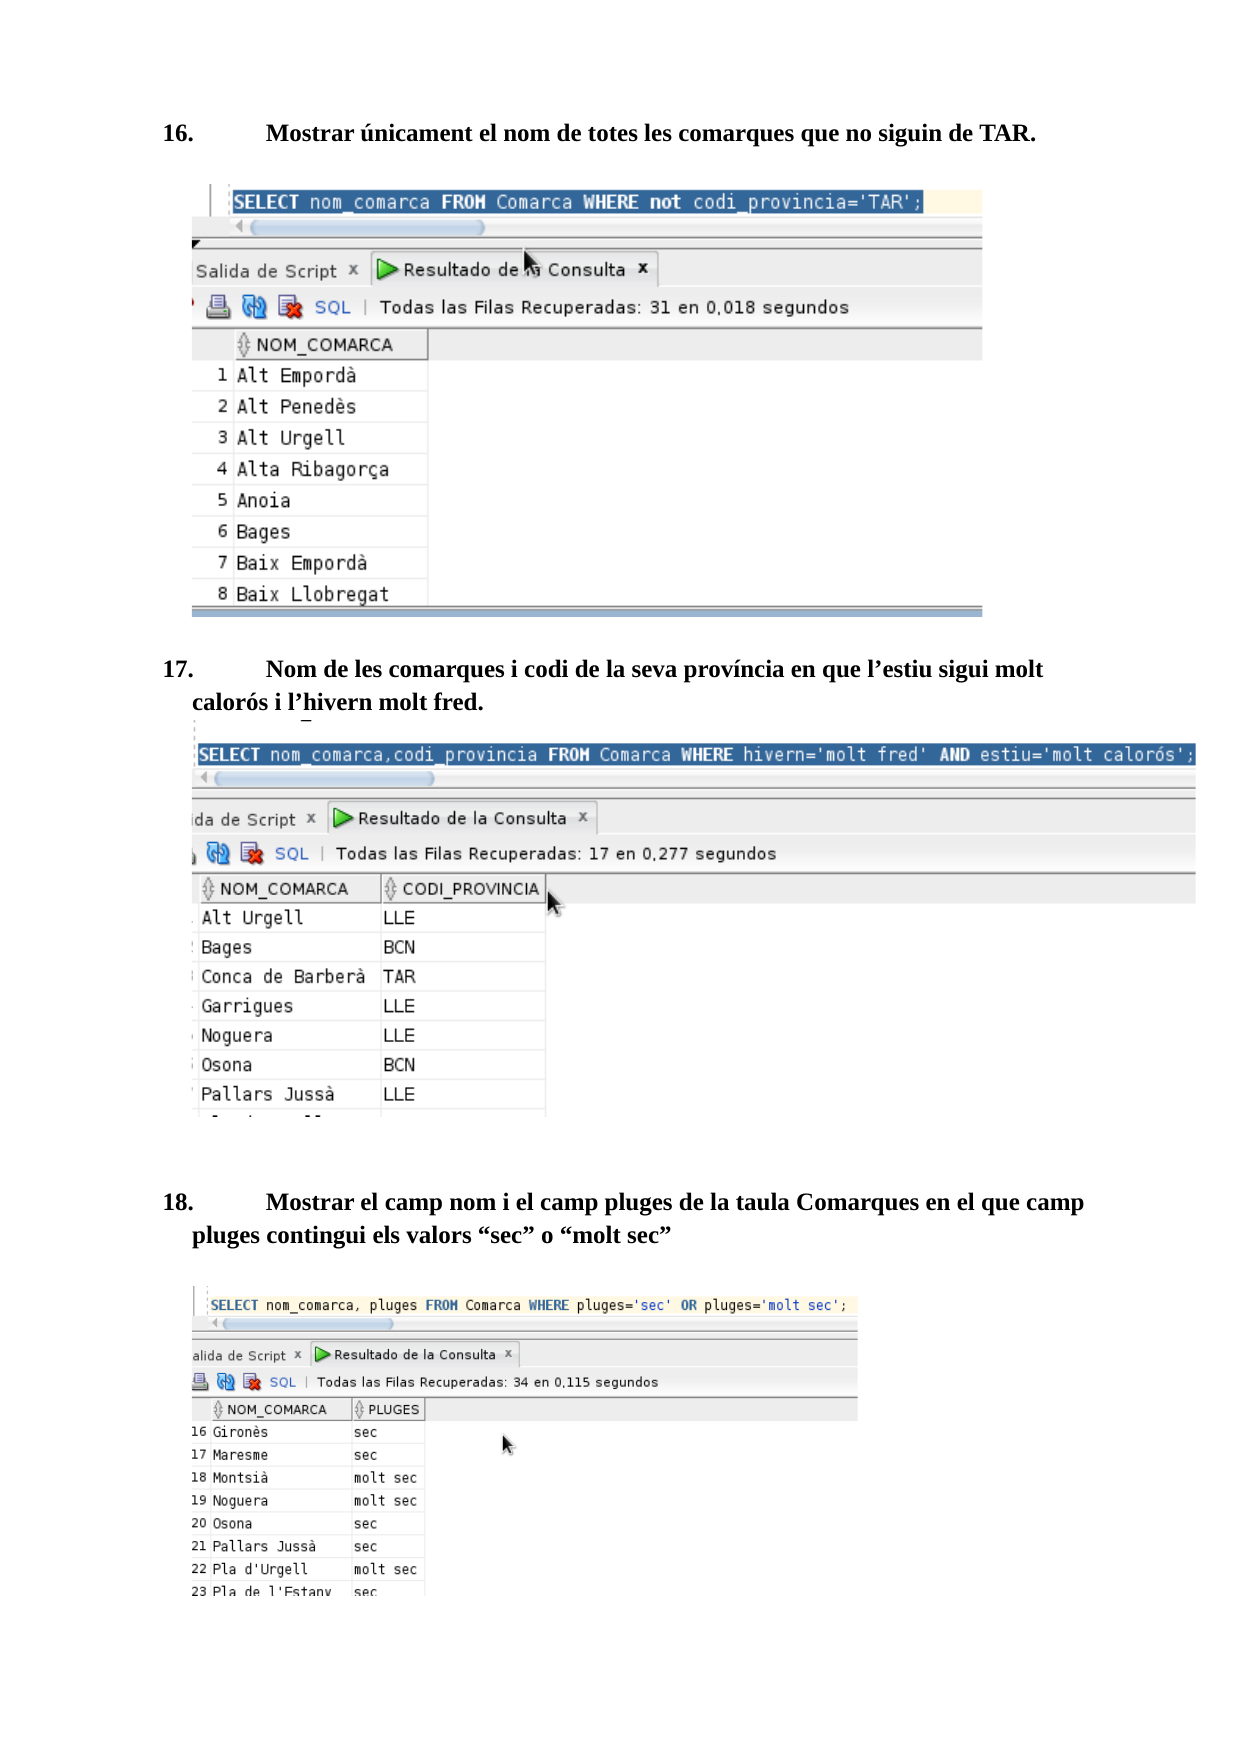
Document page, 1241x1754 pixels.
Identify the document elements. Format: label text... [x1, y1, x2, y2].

list Mostrar el camp nom i el camp pluges de la taula Comarques en el que camp pluges contingui els valors “sec” o “molt sec” [162, 1187, 1122, 1249]
list Nom de les comarques i codi de la seva província en que l’estiu sigui molt calorós i l’hivern molt fred. [162, 654, 1122, 716]
list Mostrar únicament el nom de totes les comarques que no siguin de TAR. [162, 118, 1122, 147]
